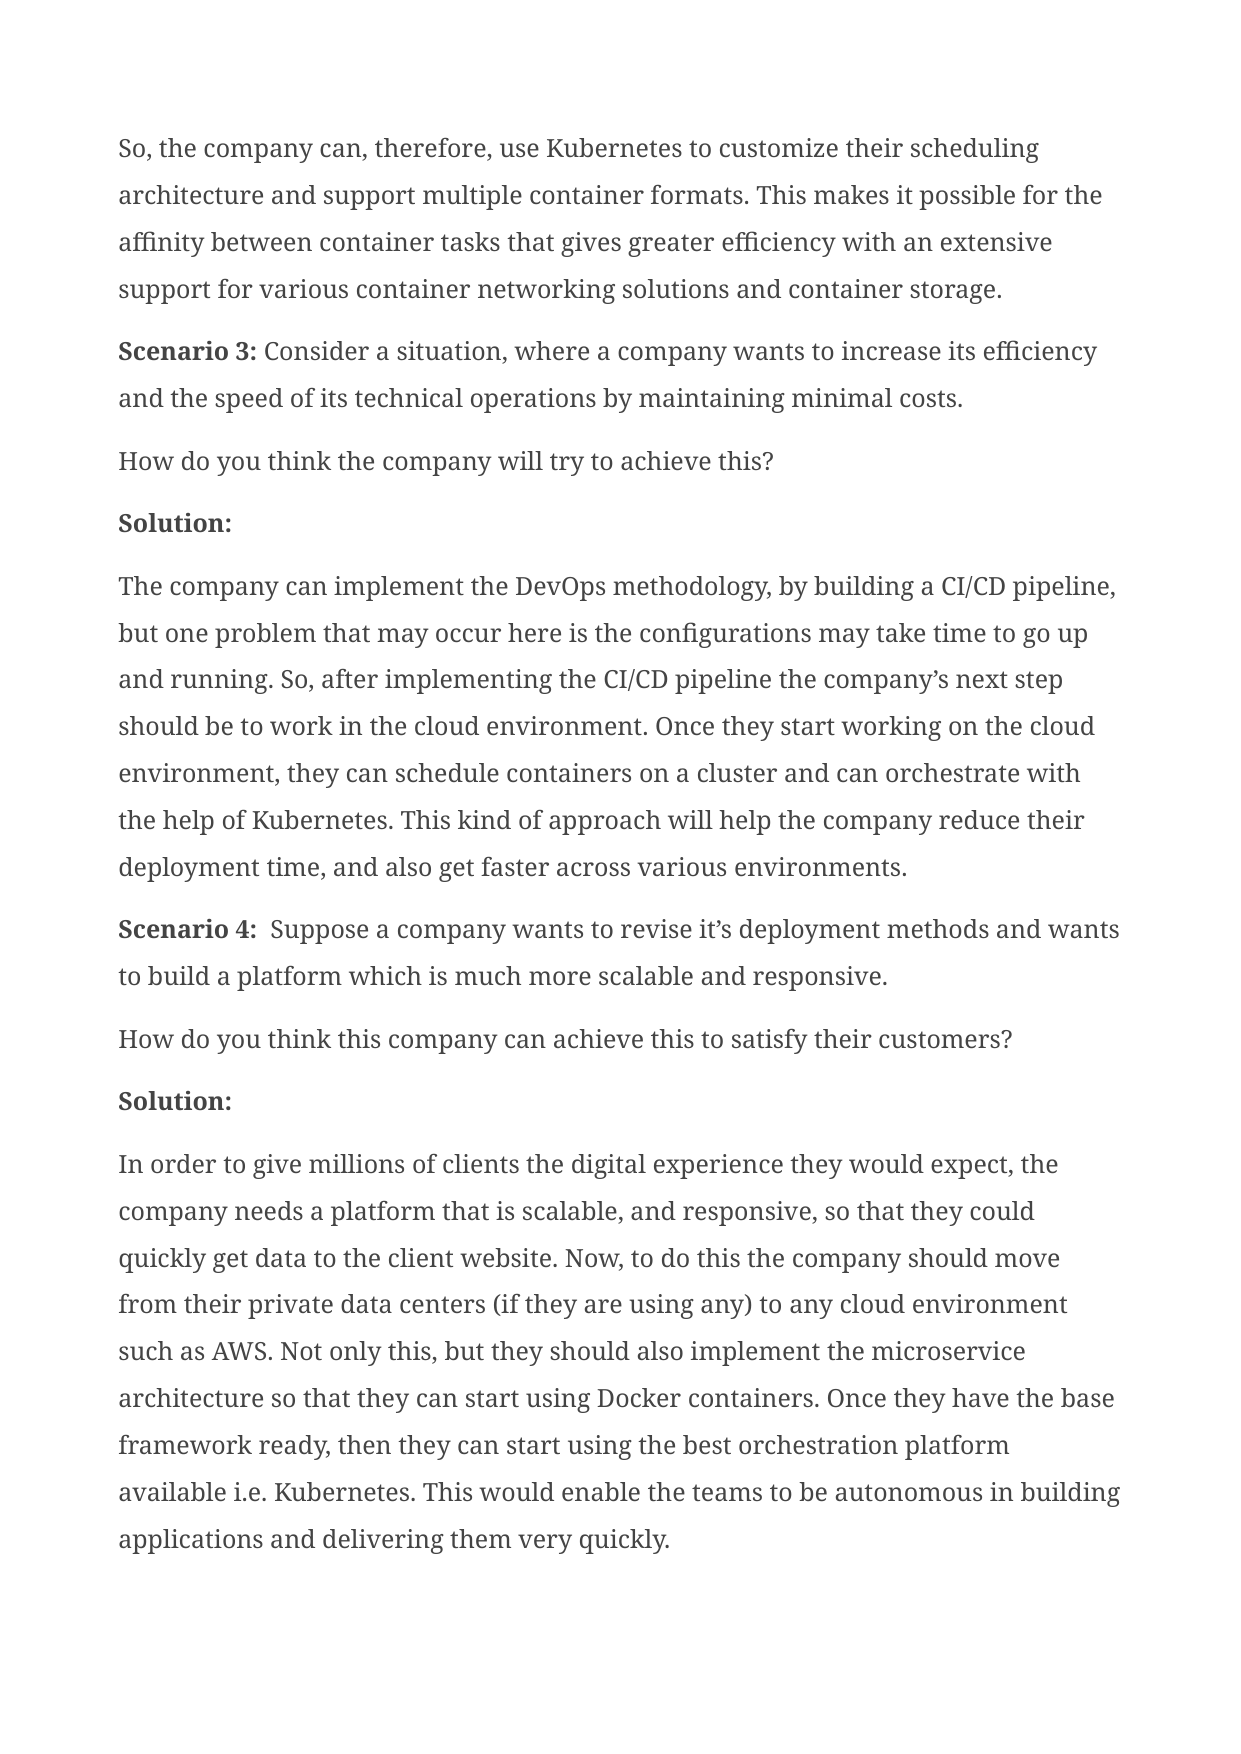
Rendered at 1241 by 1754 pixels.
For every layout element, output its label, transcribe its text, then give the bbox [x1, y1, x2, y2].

text Scenario 4: Suppose a company wants to revise it’s deployment methods and wants to build a platform which is much more scalable and responsive. [118, 899, 1122, 993]
text How do you think the company will try to achieve this? [118, 431, 1122, 477]
text Solution: [118, 1071, 1122, 1118]
text In order to give millions of clients the digital experience they would expect, the company needs a platform that is scalable, and responsive, so that they could quickly get data to the client website. Now, to do this the company should move from their private data centers (if they are using any) to any cloud environment such as AWS. Not only this, but they should also implement the microservice architecture so that they can start using Docker containers. Once they have the base framework ready, then they can start using the best orchestration platform available i.e. Kubernetes. This would enable the teams to be autonomous in building applications and delivering them very quickly. [118, 1134, 1122, 1556]
text The company can implement the DevOps methodology, by building a CI/CD pipeline, but one problem that may occur here is the configurations may take time to go up and running. So, after implementing the CI/CD pipeline the company’s next step should be to work in the cloud environment. Once they start working on the cloud environment, they can schedule containers on a cluster and can orchestrate with the help of Kubernetes. This kind of approach will help the company reduce their deployment time, and also get faster across various environments. [118, 556, 1122, 884]
text Solution: [118, 493, 1122, 540]
text Scenario 3: Consider a situation, where a company wants to increase its efficiency and the speed of its technical operations by maintaining minimal costs. [118, 321, 1122, 415]
text How do you think this company can achieve this to satisfy their customers? [118, 1009, 1122, 1056]
text So, the company can, therefore, use Kubernetes to customize their scheduling architecture and support multiple container formats. This makes it possible for the affinity between container tasks that gives greater efficiency with an extensive support for various container networking solutions and container storage. [118, 118, 1122, 306]
